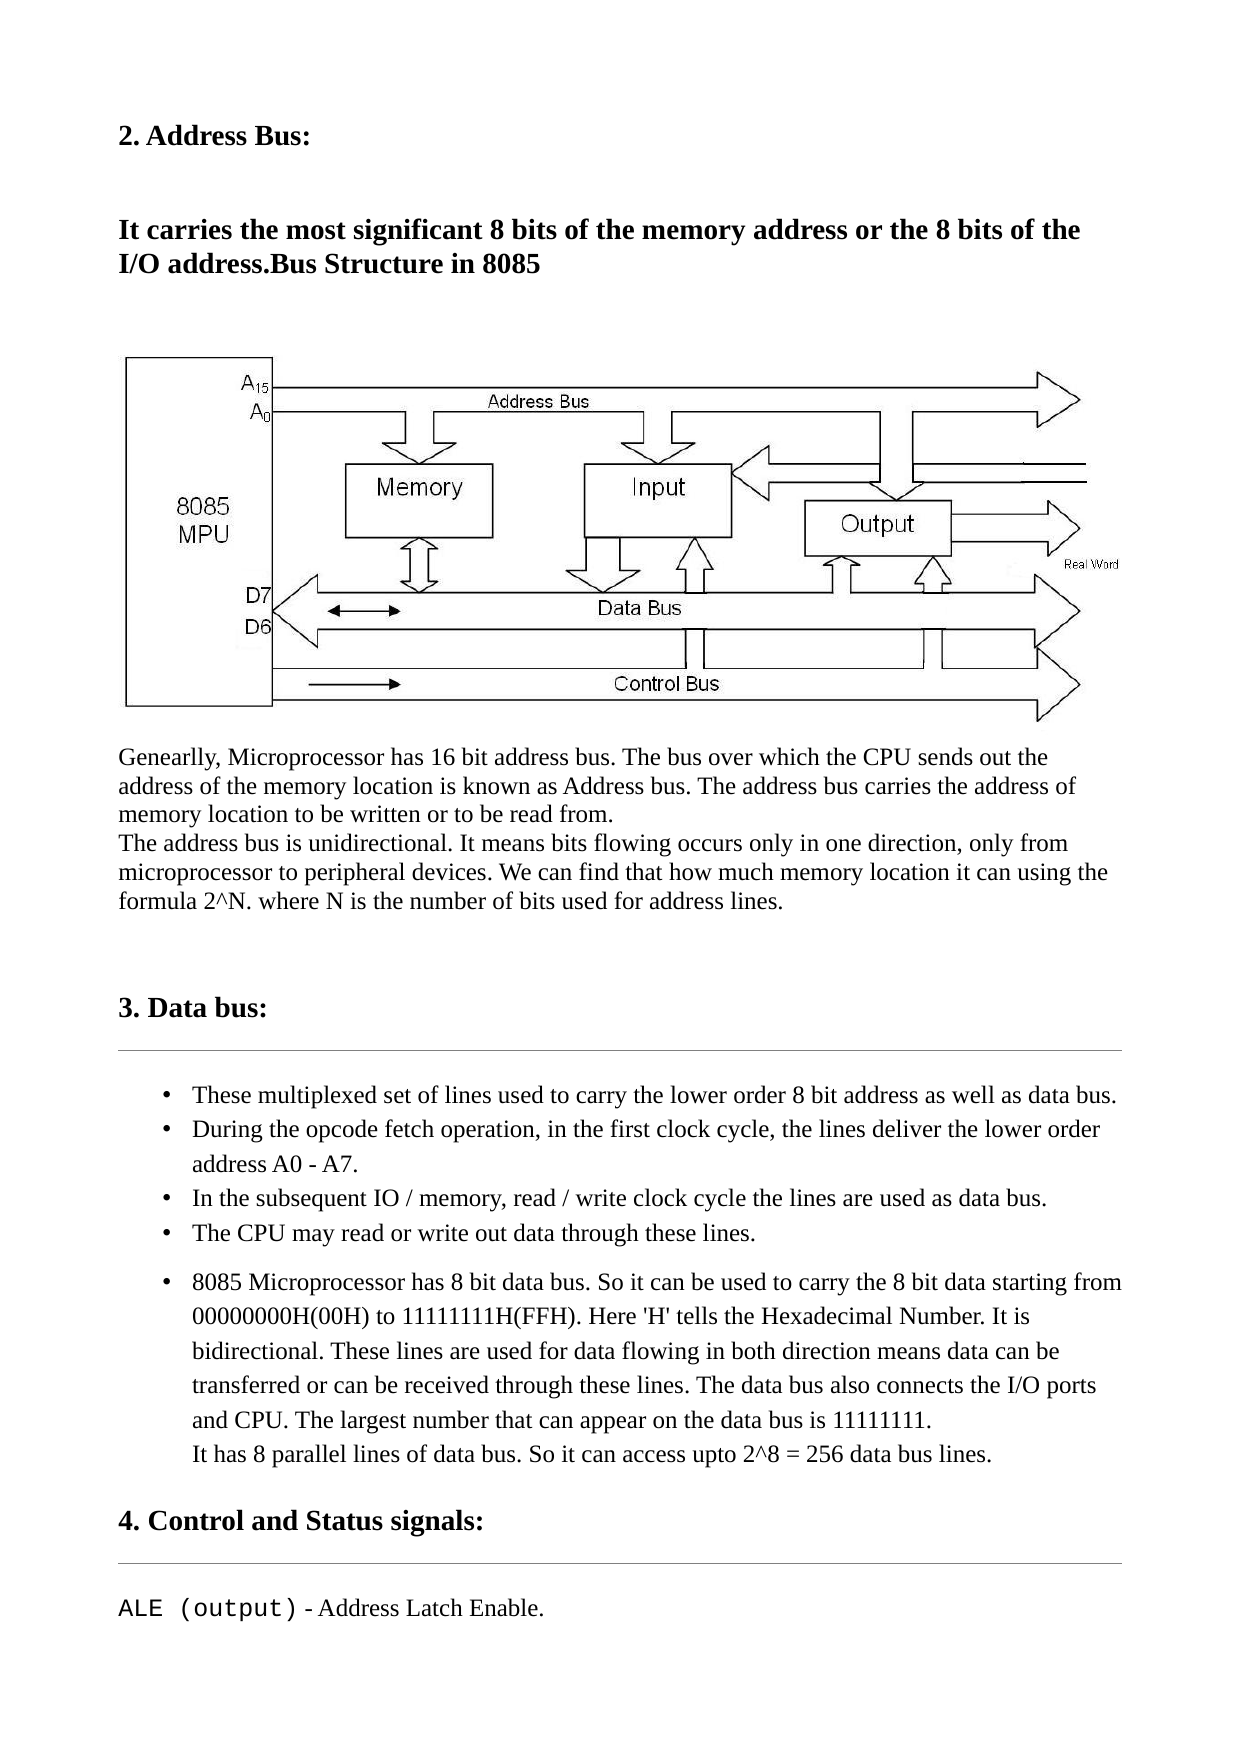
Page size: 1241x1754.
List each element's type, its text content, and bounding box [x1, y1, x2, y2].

list During the opcode fetch operation, in the first clock cycle, the lines deliver the lower order address A0 - A7. [162, 1114, 1122, 1177]
text Genearlly, Microprocessor has 16 bit address bus. The bus over which the CPU sends out the address of the memory location is known as Address bus. The address bus carries the address of memory location to be written or to be read from. The address bus is unidirectional. It means bits flowing occurs only in one direction, only from microprocessor to peripheral devices. We can find that how much memory location it can using the formula 2^N. where N is the number of bits used for address lines. [118, 742, 1122, 914]
list The CPU may read or write out data through these lines. [162, 1218, 1122, 1246]
list In the subsequent IO / memory, read / write clock cycle the lines are used as data bus. [162, 1183, 1122, 1212]
text ALE (output) - Address Latch Enable. [118, 1593, 1122, 1624]
list These multiplexed set of lines used to carry the lower order 8 bit address as well as data bus. [162, 1080, 1122, 1108]
subtitle 4. Control and Status signals: [118, 1503, 1122, 1536]
picture [118, 341, 1123, 742]
subtitle It carries the most significant 8 bits of the memory address or the 8 bits of the I/O address.Bus Structure in 8085 [118, 179, 1122, 279]
subtitle 3. Data bus: [118, 990, 1122, 1023]
subtitle 2. Address Bus: [118, 118, 1122, 152]
list 8085 Microprocessor has 8 bit data bus. So it can be used to carry the 8 bit data starting from 00000000H(00H) to 11111111H(FFH). Here 'H' tells the Hexadecimal Number. It is bidirectional. These lines are used for data flowing in both direction means data can be transferred or can be received through these lines. The data bus also connects the I/O ports and CPU. The largest number that can appear on the data bus is 11111111. It has 8 parallel lines of data bus. So it can access upto 2^8 = 256 data bus lines. [162, 1267, 1122, 1468]
